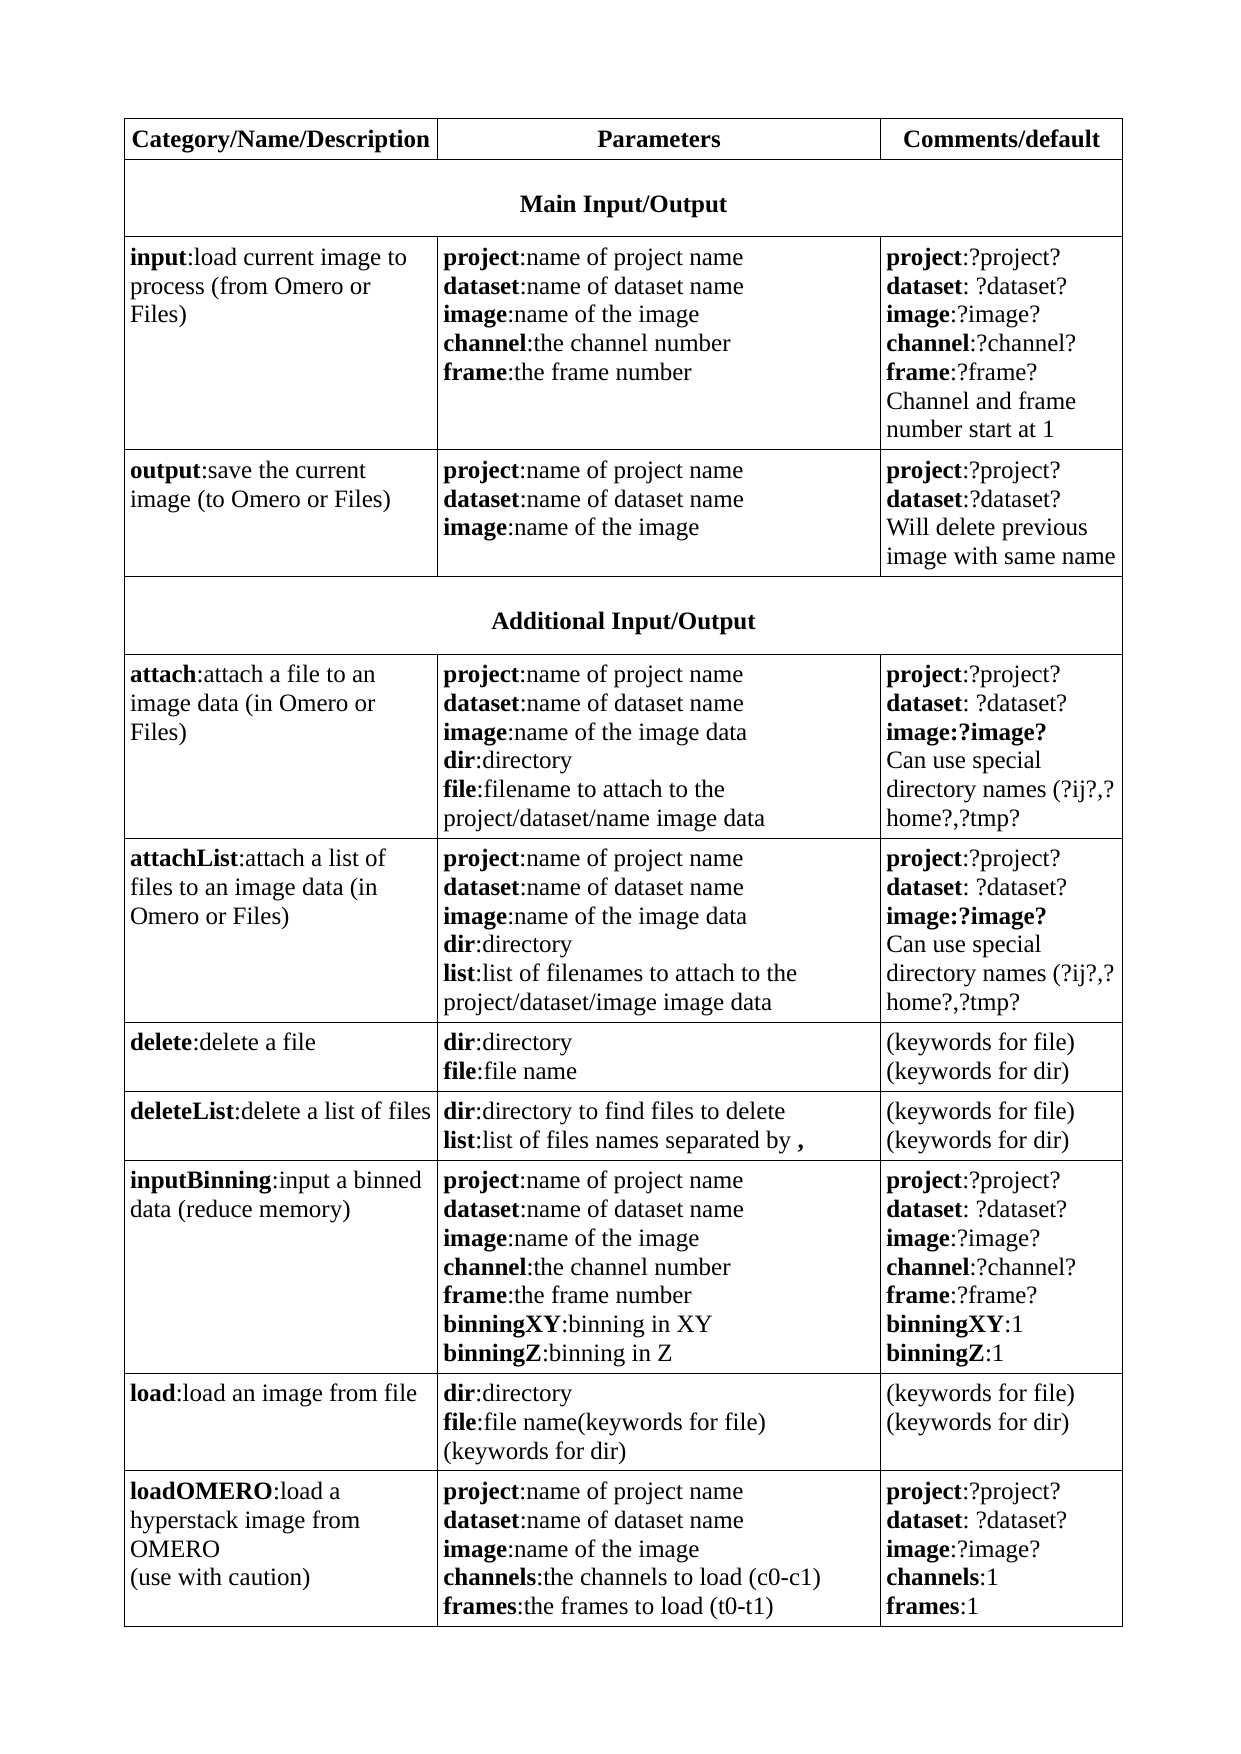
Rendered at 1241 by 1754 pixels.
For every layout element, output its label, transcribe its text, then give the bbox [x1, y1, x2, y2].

table_cell attachList:attach a list of files to an image data (in Omero or Files) [125, 839, 437, 1022]
table_cell (keywords for file) (keywords for dir) [881, 1092, 1122, 1160]
table_cell project:?project? dataset: ?dataset? image:?image? Can use special directory names (?ij?,?home?,?tmp? [881, 839, 1122, 1022]
table_cell dir:directory to find files to delete list:list of files names separated by , [438, 1092, 880, 1160]
table_cell project:name of project name dataset:name of dataset name image:name of the image channels:the channels to load (c0-c1) frames:the frames to load (t0-t1) [438, 1471, 880, 1626]
table_cell project:name of project name dataset:name of dataset name image:name of the image [438, 450, 880, 576]
table_cell delete:delete a file [125, 1023, 437, 1091]
table_cell project:name of project name dataset:name of dataset name image:name of the image channel:the channel number frame:the frame number binningXY:binning in XY binningZ:binning in Z [438, 1161, 880, 1372]
table_cell project:?project? dataset: ?dataset? image:?image? channel:?channel? frame:?frame? Channel and frame number start at 1 [881, 237, 1122, 449]
table_cell (keywords for file) (keywords for dir) [881, 1023, 1122, 1091]
table_cell project:?project? dataset:?dataset? Will delete previous image with same name [881, 450, 1122, 576]
table_cell Main Input/Output [125, 160, 1122, 236]
table_cell input:load current image to process (from Omero or Files) [125, 237, 437, 449]
table_cell attach:attach a file to an image data (in Omero or Files) [125, 655, 437, 837]
table_cell project:name of project name dataset:name of dataset name image:name of the image data dir:directory list:list of filenames to attach to the project/dataset/image image data [438, 839, 880, 1022]
table_header Category/Name/Description [125, 119, 437, 158]
table_cell dir:directory file:file name(keywords for file) (keywords for dir) [438, 1374, 880, 1470]
table_cell project:name of project name dataset:name of dataset name image:name of the image data dir:directory file:filename to attach to the project/dataset/name image data [438, 655, 880, 837]
table_header Parameters [438, 119, 880, 158]
table_cell Additional Input/Output [125, 577, 1122, 653]
table_cell dir:directory file:file name [438, 1023, 880, 1091]
table_cell output:save the current image (to Omero or Files) [125, 450, 437, 576]
table_header Comments/default [881, 119, 1122, 158]
table_cell project:?project? dataset: ?dataset? image:?image? Can use special directory names (?ij?,?home?,?tmp? [881, 655, 1122, 837]
table_cell deleteList:delete a list of files [125, 1092, 437, 1160]
table_cell load:load an image from file [125, 1374, 437, 1470]
table_cell (keywords for file) (keywords for dir) [881, 1374, 1122, 1470]
table_cell inputBinning:input a binned data (reduce memory) [125, 1161, 437, 1372]
table_cell project:name of project name dataset:name of dataset name image:name of the image channel:the channel number frame:the frame number [438, 237, 880, 449]
table_cell project:?project? dataset: ?dataset? image:?image? channel:?channel? frame:?frame? binningXY:1 binningZ:1 [881, 1161, 1122, 1372]
table_cell project:?project? dataset: ?dataset? image:?image? channels:1 frames:1 [881, 1471, 1122, 1626]
table_cell loadOMERO:load a hyperstack image from OMERO (use with caution) [125, 1471, 437, 1626]
